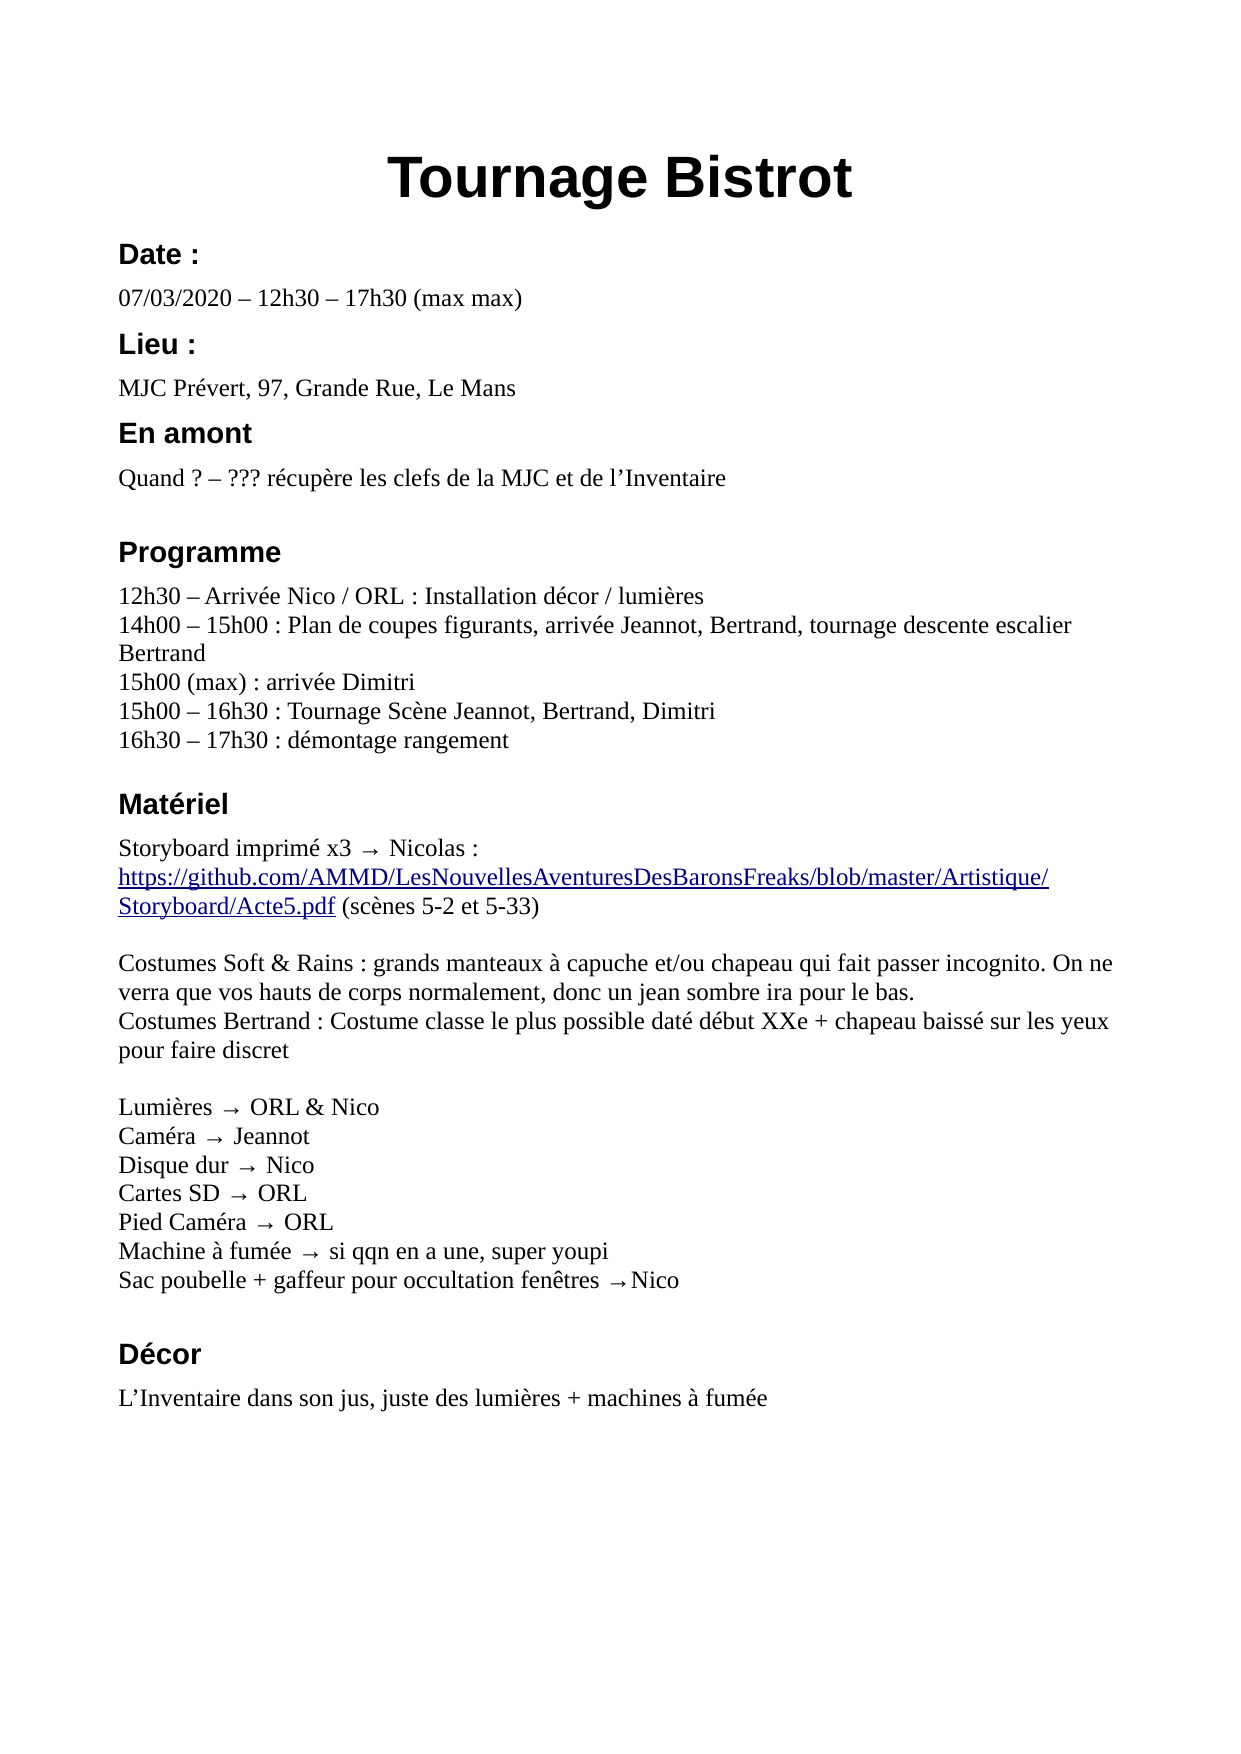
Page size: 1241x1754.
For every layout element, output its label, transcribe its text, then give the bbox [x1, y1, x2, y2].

subtitle Matériel [118, 787, 1122, 821]
text Disque dur → Nico [118, 1150, 1122, 1178]
text L’Inventaire dans son jus, juste des lumières + machines à fumée [118, 1383, 1122, 1412]
subtitle Lieu : [118, 327, 1122, 361]
text 12h30 – Arrivée Nico / ORL : Installation décor / lumières [118, 581, 1122, 610]
text 16h30 – 17h30 : démontage rangement [118, 725, 1122, 753]
subtitle Date : [118, 237, 1122, 271]
text Sac poubelle + gaffeur pour occultation fenêtres →Nico [118, 1265, 1122, 1293]
text Pied Caméra → ORL [118, 1207, 1122, 1236]
text Costumes Soft & Rains : grands manteaux à capuche et/ou chapeau qui fait passer incognito. On ne verra que vos hauts de corps normalement, donc un jean sombre ira pour le bas. [118, 948, 1122, 1006]
text Lumières → ORL & Nico [118, 1092, 1122, 1121]
subtitle En amont [118, 416, 1122, 450]
title Tournage Bistrot [118, 143, 1122, 210]
text 07/03/2020 – 12h30 – 17h30 (max max) [118, 283, 1122, 312]
subtitle Programme [118, 535, 1122, 568]
text Quand ? – ??? récupère les clefs de la MJC et de l’Inventaire [118, 463, 1122, 491]
text Cartes SD → ORL [118, 1178, 1122, 1207]
text Caméra → Jeannot [118, 1121, 1122, 1150]
text Storyboard imprimé x3 → Nicolas : https://github.com/AMMD/LesNouvellesAventuresDesBaronsFreaks/blob/master/Artistique/Storyboard/Acte5.pdf (scènes 5-2 et 5-33) [118, 833, 1122, 920]
text Costumes Bertrand : Costume classe le plus possible daté début XXe + chapeau baissé sur les yeux pour faire discret [118, 1006, 1122, 1063]
text 15h00 – 16h30 : Tournage Scène Jeannot, Bertrand, Dimitri [118, 696, 1122, 725]
subtitle Décor [118, 1337, 1122, 1371]
text 14h00 – 15h00 : Plan de coupes figurants, arrivée Jeannot, Bertrand, tournage descente escalier Bertrand [118, 610, 1122, 667]
text 15h00 (max) : arrivée Dimitri [118, 667, 1122, 696]
text Machine à fumée → si qqn en a une, super youpi [118, 1236, 1122, 1265]
text MJC Prévert, 97, Grande Rue, Le Mans [118, 373, 1122, 402]
